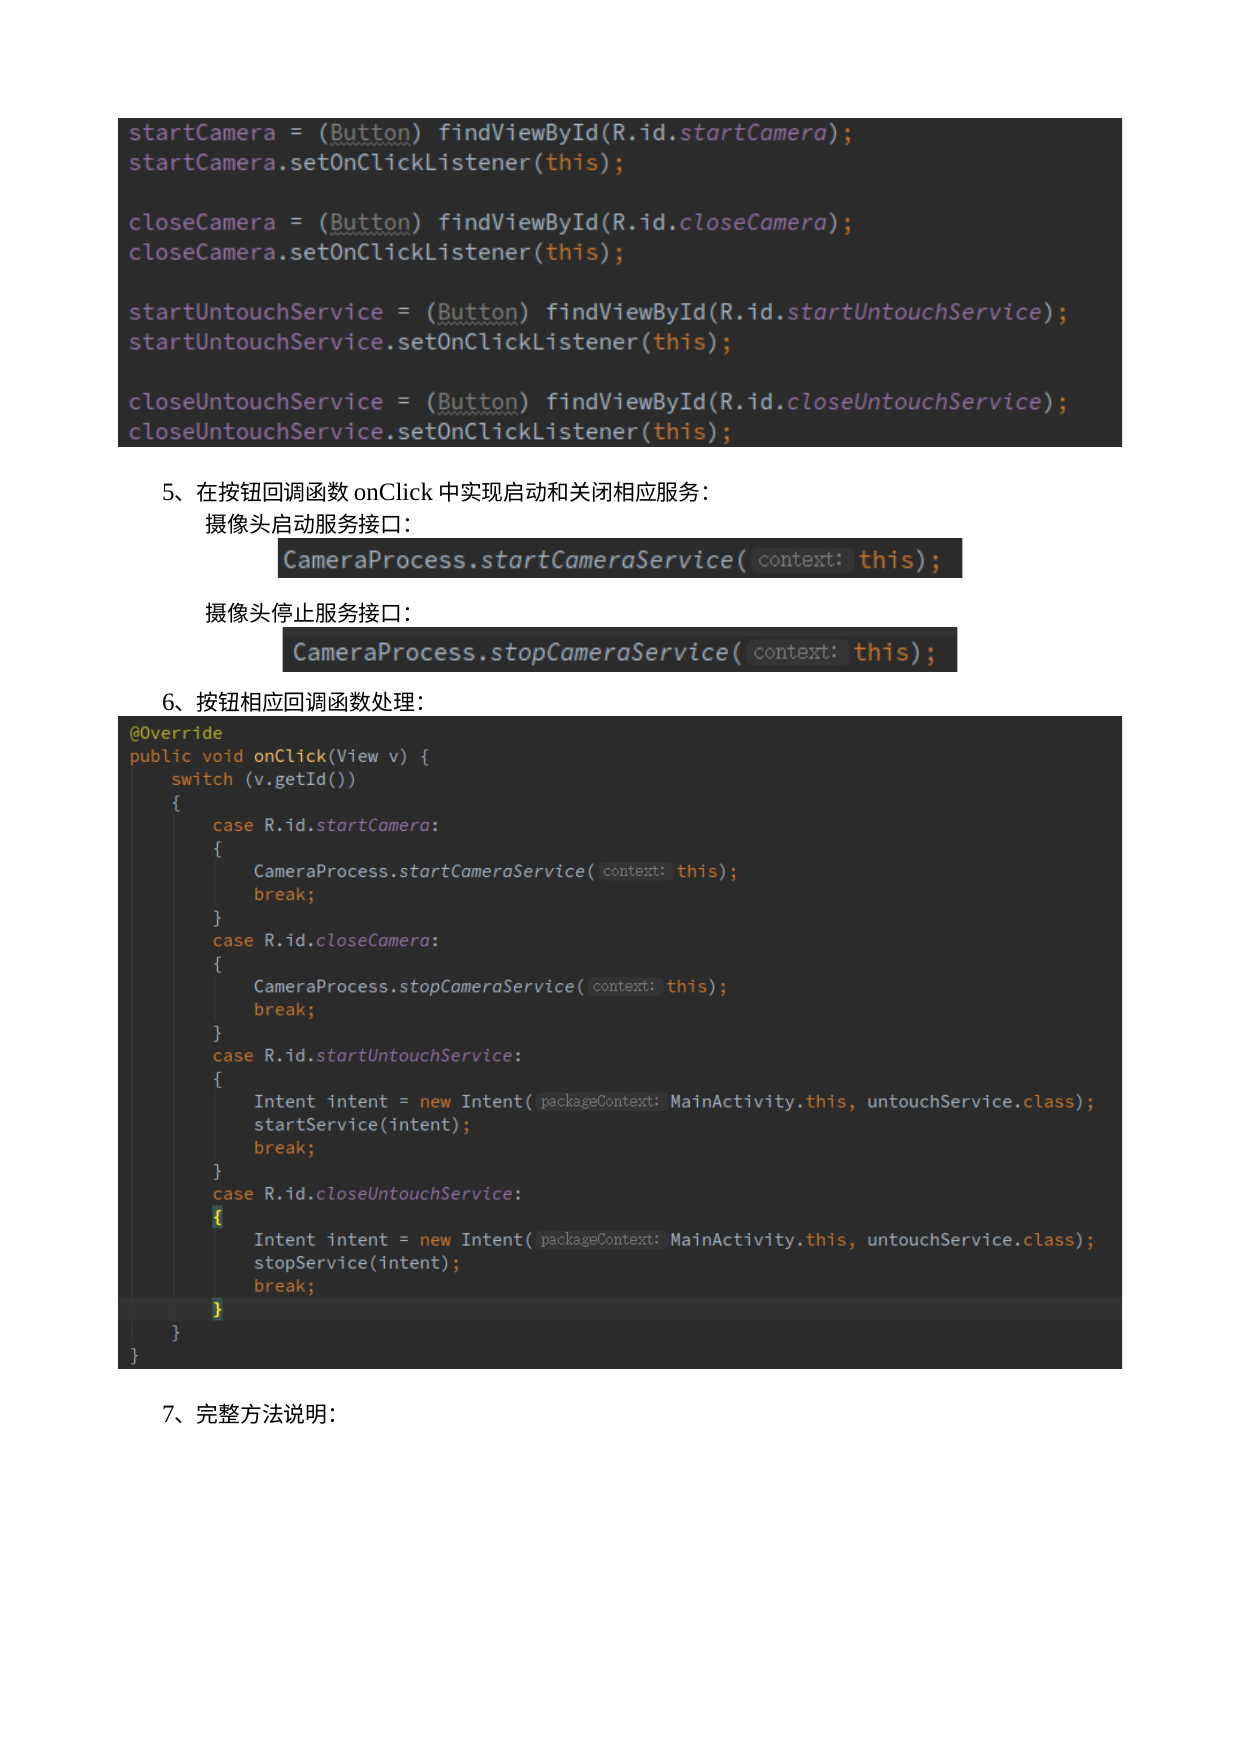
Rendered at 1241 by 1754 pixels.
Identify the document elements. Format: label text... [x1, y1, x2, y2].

text 5、在按钮回调函数onClick中实现启动和关闭相应服务： [118, 475, 1122, 507]
text 7、完整方法说明： [118, 1397, 1122, 1429]
picture [118, 118, 1123, 447]
text 6、按钮相应回调函数处理： [118, 685, 1122, 716]
picture [282, 627, 958, 672]
text 摄像头停止服务接口： [118, 596, 1122, 627]
picture [118, 716, 1123, 1369]
picture [277, 538, 963, 578]
text 摄像头启动服务接口： [118, 507, 1122, 538]
